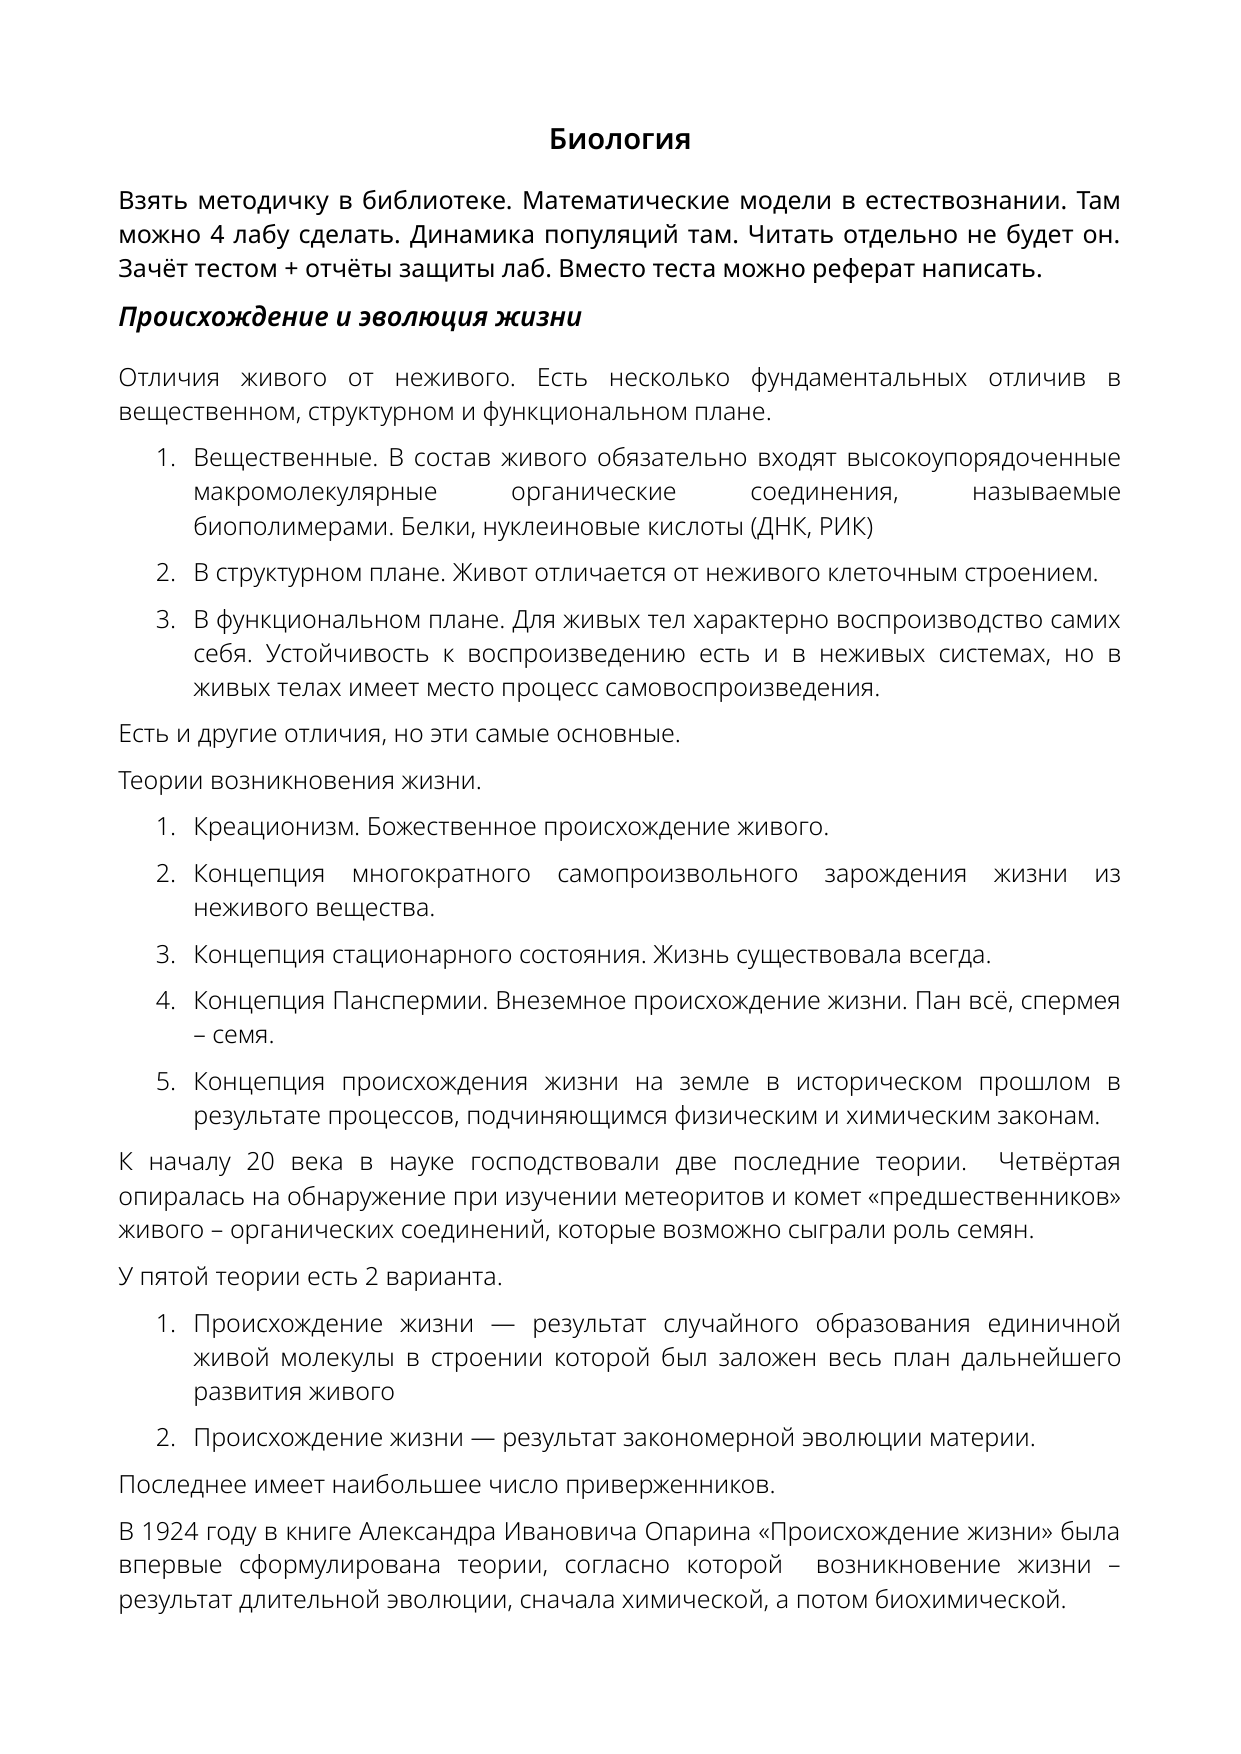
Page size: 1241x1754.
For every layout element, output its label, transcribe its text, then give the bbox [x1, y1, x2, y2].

subtitle Биология [118, 118, 1122, 158]
subtitle Происхождение и эволюция жизни [118, 297, 1122, 334]
list Вещественные. В состав живого обязательно входят высокоупорядоченные макромолекулярные органические соединения, называемые биополимерами. Белки, нуклеиновые кислоты (ДНК, РИК) [156, 440, 1122, 542]
list Происхождение жизни — результат случайного образования единичной живой молекулы в строении которой был заложен весь план дальнейшего развития живого [156, 1305, 1122, 1407]
list Концепция Панспермии. Внеземное происхождение жизни. Пан всё, спермея – семя. [156, 983, 1122, 1051]
list Происхождение жизни — результат закономерной эволюции материи. [156, 1420, 1122, 1454]
text В 1924 году в книге Александра Ивановича Опарина «Происхождение жизни» была впервые сформулирована теории, согласно которой возникновение жизни – результат длительной эволюции, сначала химической, а потом биохимической. [118, 1513, 1122, 1615]
text Последнее имеет наибольшее число приверженников. [118, 1467, 1122, 1501]
list Концепция многократного самопроизвольного зарождения жизни из неживого вещества. [156, 856, 1122, 924]
text К началу 20 века в науке господствовали две последние теории. Четвёртая опиралась на обнаружение при изучении метеоритов и комет «предшественников» живого – органических соединений, которые возможно сыграли роль семян. [118, 1144, 1122, 1246]
list Концепция стационарного состояния. Жизнь существовала всегда. [156, 936, 1122, 970]
list Концепция происхождения жизни на земле в историческом прошлом в результате процессов, подчиняющимся физическим и химическим законам. [156, 1063, 1122, 1132]
text Отличия живого от неживого. Есть несколько фундаментальных отличив в вещественном, структурном и функциональном плане. [118, 359, 1122, 427]
text Теории возникновения жизни. [118, 762, 1122, 797]
text Есть и другие отличия, но эти самые основные. [118, 716, 1122, 750]
list В функциональном плане. Для живых тел характерно воспроизводство самих себя. Устойчивость к воспроизведению есть и в неживых системах, но в живых телах имеет место процесс самовоспроизведения. [156, 601, 1122, 703]
list Креационизм. Божественное происхождение живого. [156, 809, 1122, 843]
text У пятой теории есть 2 варианта. [118, 1259, 1122, 1293]
text Взять методичку в библиотеке. Математические модели в естествознании. Там можно 4 лабу сделать. Динамика популяций там. Читать отдельно не будет он. Зачёт тестом + отчёты защиты лаб. Вместо теста можно реферат написать. [118, 183, 1122, 285]
list В структурном плане. Живот отличается от неживого клеточным строением. [156, 555, 1122, 589]
